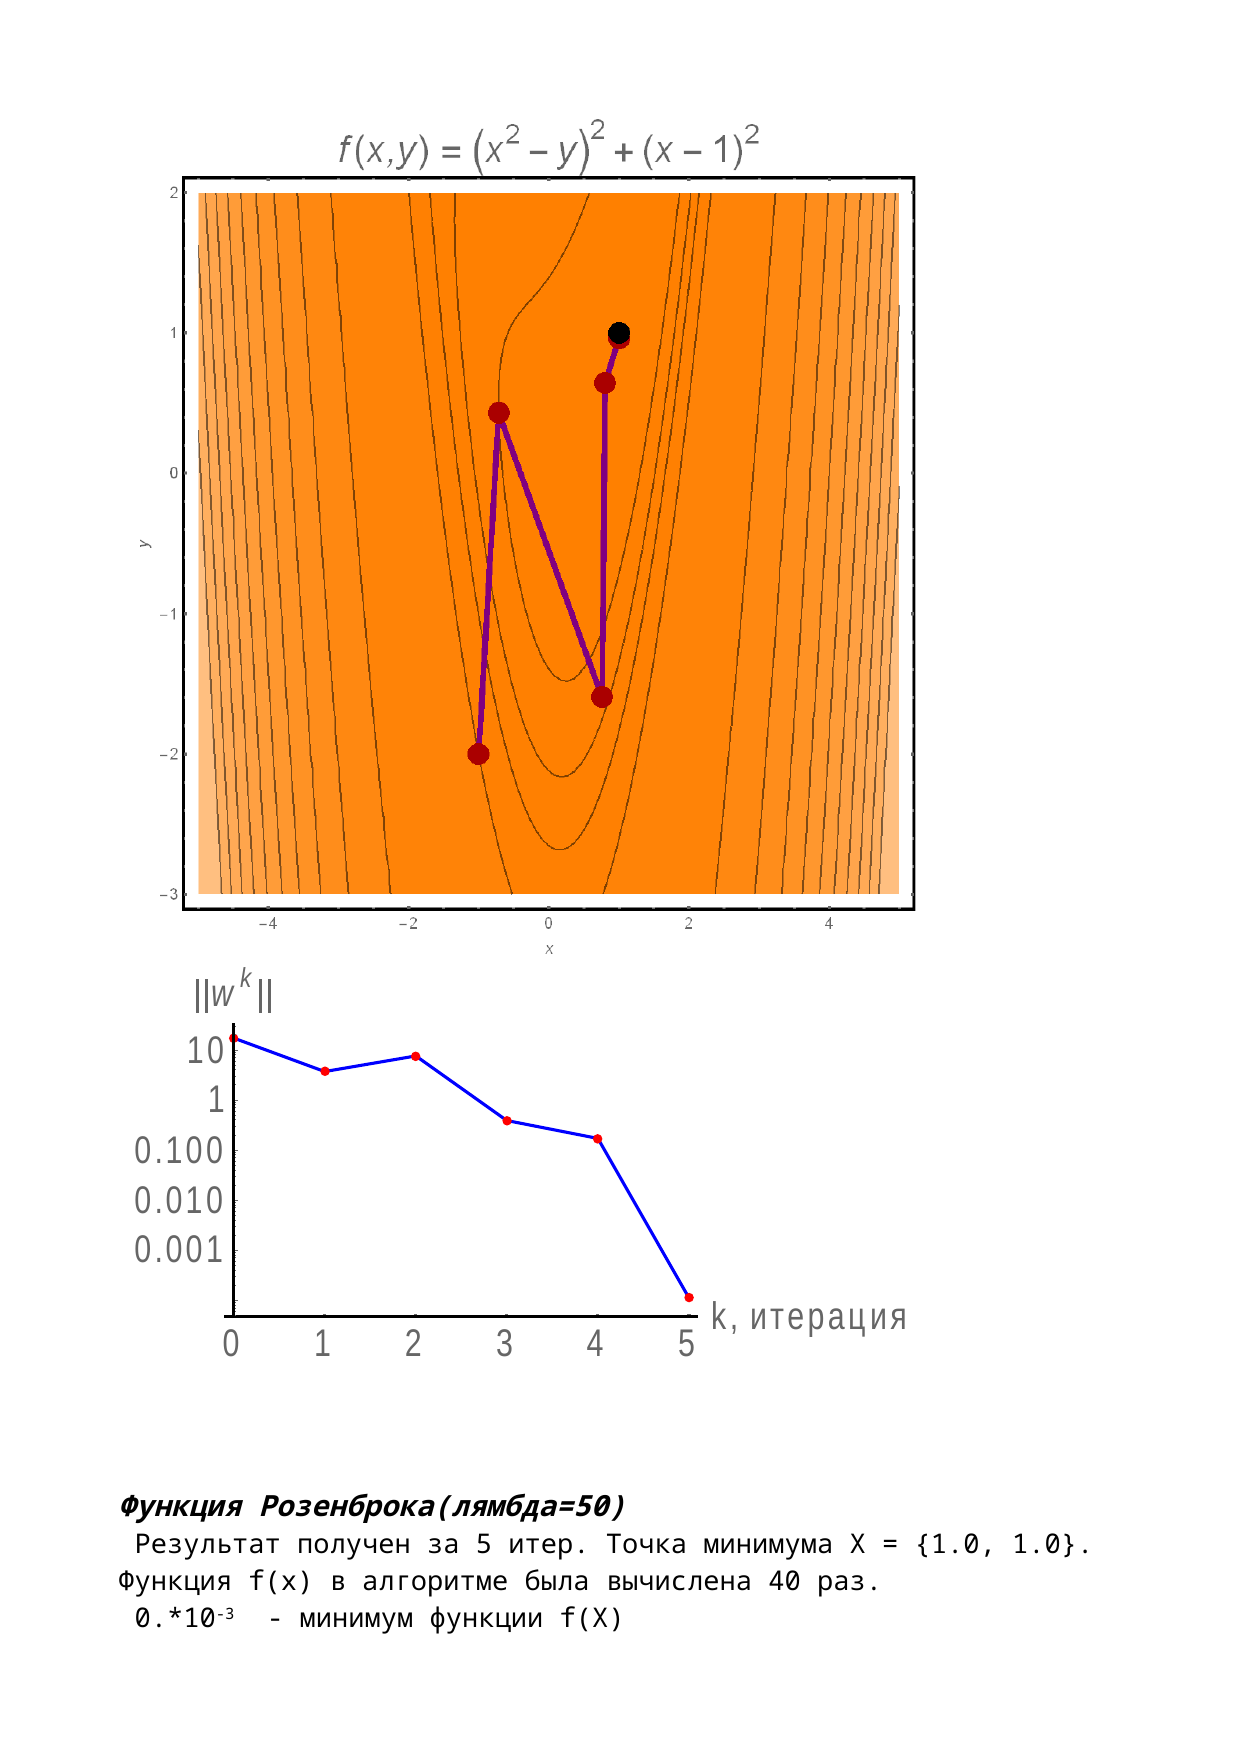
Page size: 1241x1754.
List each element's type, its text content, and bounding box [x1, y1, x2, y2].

text Функция Розенброка(лямбда=50) [118, 1485, 1122, 1525]
text 0.*10-3 - минимум функции f(X) [118, 1599, 1122, 1636]
text Результат получен за 5 итер. Точка минимума X = {1.0, 1.0}. Функция f(x) в алгоритме была вычислена 40 раз. [118, 1525, 1122, 1599]
